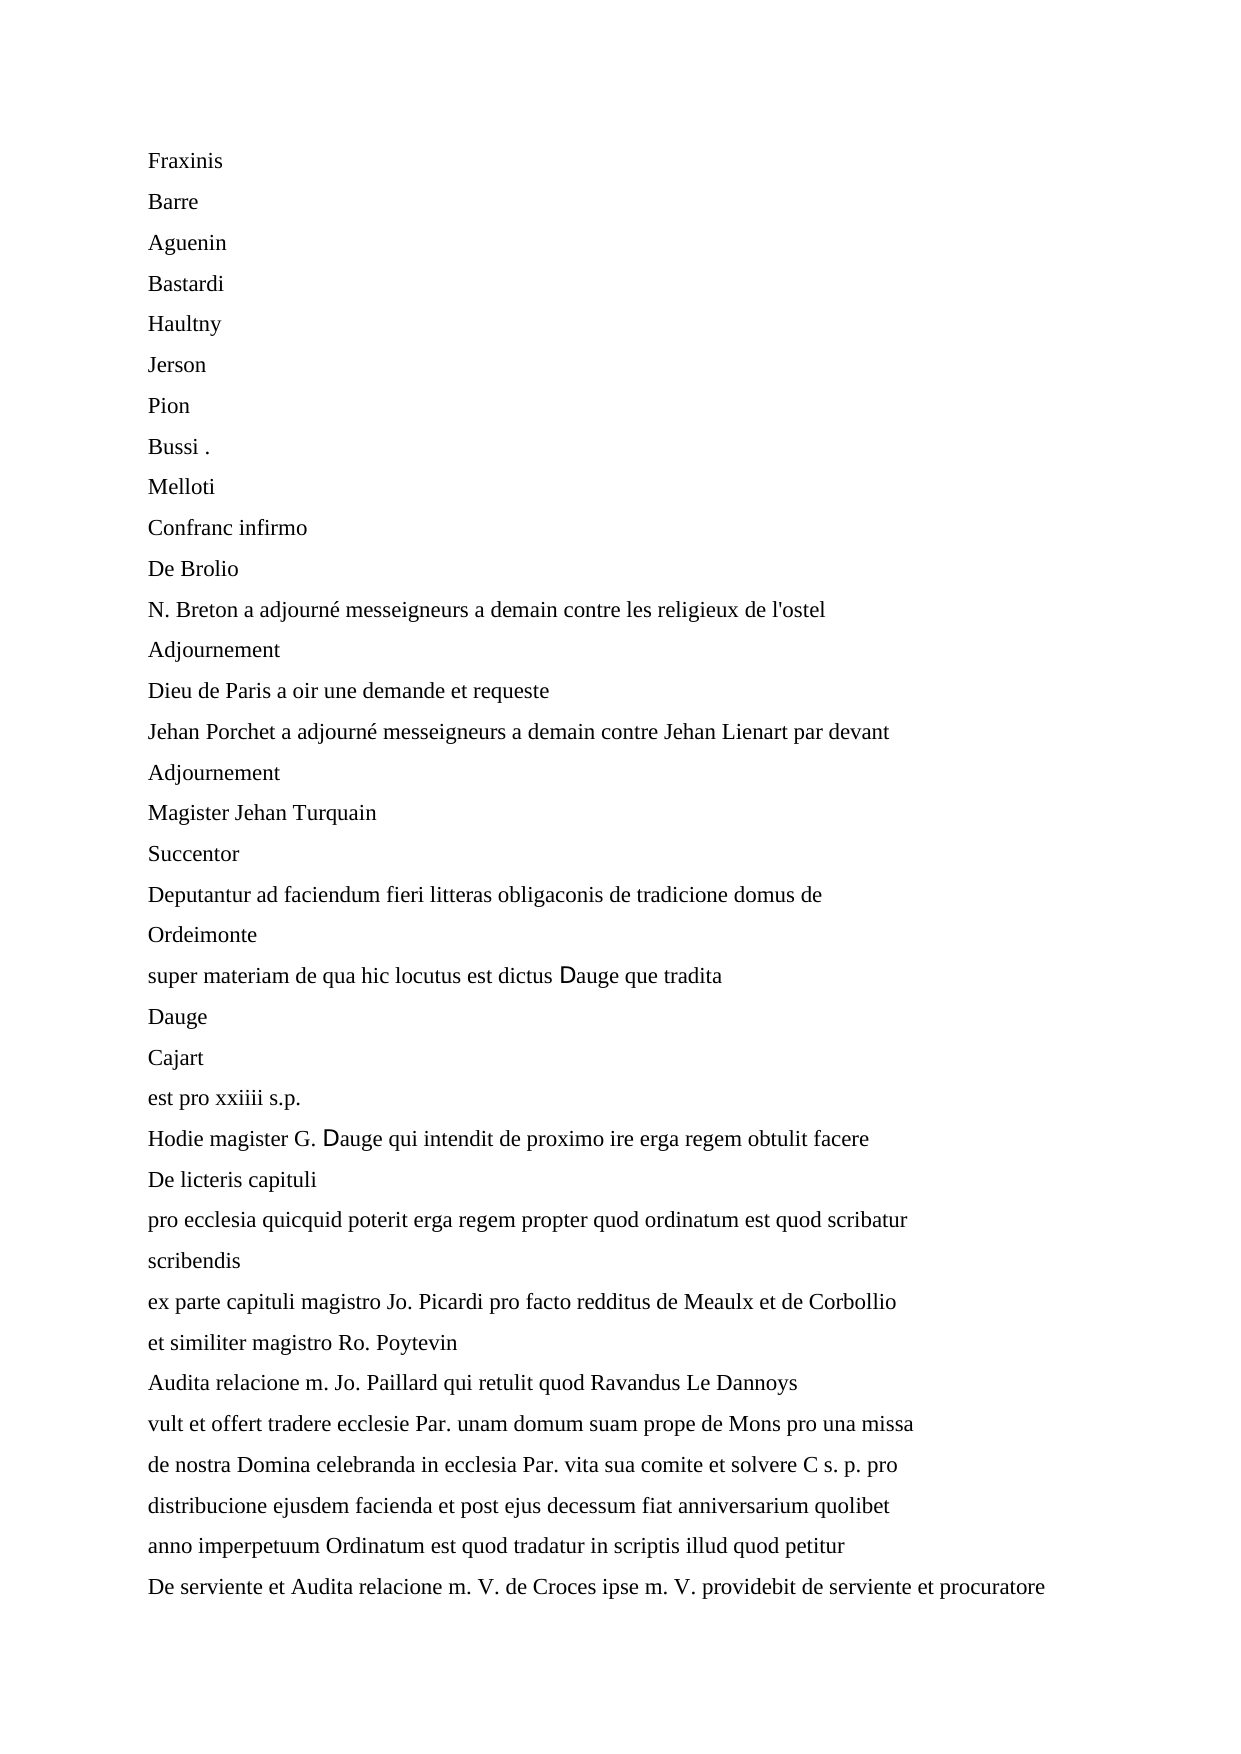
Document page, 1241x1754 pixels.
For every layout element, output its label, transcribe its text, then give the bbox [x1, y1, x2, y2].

text Ordeimonte [148, 921, 1093, 948]
text pro ecclesia quicquid poterit erga regem propter quod ordinatum est quod scribatur [148, 1207, 1093, 1233]
text ex parte capituli magistro Jo. Picardi pro facto redditus de Meaulx et de Corbollio [148, 1288, 1093, 1314]
text Hodie magister G. ᗞauge qui intendit de proximo ire erga regem obtulit facere [148, 1125, 1093, 1151]
text Audita relacione m. Jo. Paillard qui retulit quod Ravandus Le Dannoys [148, 1369, 1093, 1396]
text Cajart [148, 1044, 1093, 1070]
text De licteris capituli [148, 1166, 1093, 1192]
text Dieu de Paris a oir une demande et requeste [148, 677, 1093, 703]
text Deputantur ad faciendum fieri litteras obligaconis de tradicione domus de [148, 881, 1093, 907]
text scribendis [148, 1247, 1093, 1274]
text De serviente et Audita relacione m. V. de Croces ipse m. V. providebit de serviente et procuratore [148, 1573, 1093, 1599]
text Confranc infirmo [148, 514, 1093, 541]
text Haultny [148, 311, 1093, 337]
text Jerson [148, 351, 1093, 378]
text et similiter magistro Ro. Poytevin [148, 1329, 1093, 1355]
text Barre [148, 188, 1093, 215]
text Adjournement [148, 636, 1093, 663]
text Pion [148, 392, 1093, 418]
text Bastardi [148, 270, 1093, 296]
text Adjournement [148, 758, 1093, 785]
text vult et offert tradere ecclesie Par. unam domum suam prope de Mons pro una missa [148, 1410, 1093, 1437]
text est pro xxiiii s.p. [148, 1084, 1093, 1111]
text super materiam de qua hic locutus est dictus ᗞauge que tradita [148, 962, 1093, 988]
text distribucione ejusdem facienda et post ejus decessum fiat anniversarium quolibet [148, 1492, 1093, 1518]
text Bussi . [148, 433, 1093, 459]
text Melloti [148, 473, 1093, 500]
text Magister Jehan Turquain [148, 799, 1093, 826]
text de nostra Domina celebranda in ecclesia Par. vita sua comite et solvere C s. p. pro [148, 1451, 1093, 1477]
text Jehan Porchet a adjourné messeigneurs a demain contre Jehan Lienart par devant [148, 718, 1093, 744]
text De Brolio [148, 555, 1093, 581]
text Fraxinis [148, 148, 1093, 174]
text anno imperpetuum Ordinatum est quod tradatur in scriptis illud quod petitur [148, 1532, 1093, 1559]
text Succentor [148, 840, 1093, 866]
text Aguenin [148, 229, 1093, 255]
text Dauge [148, 1003, 1093, 1029]
text N. Breton a adjourné messeigneurs a demain contre les religieux de l'ostel [148, 596, 1093, 622]
